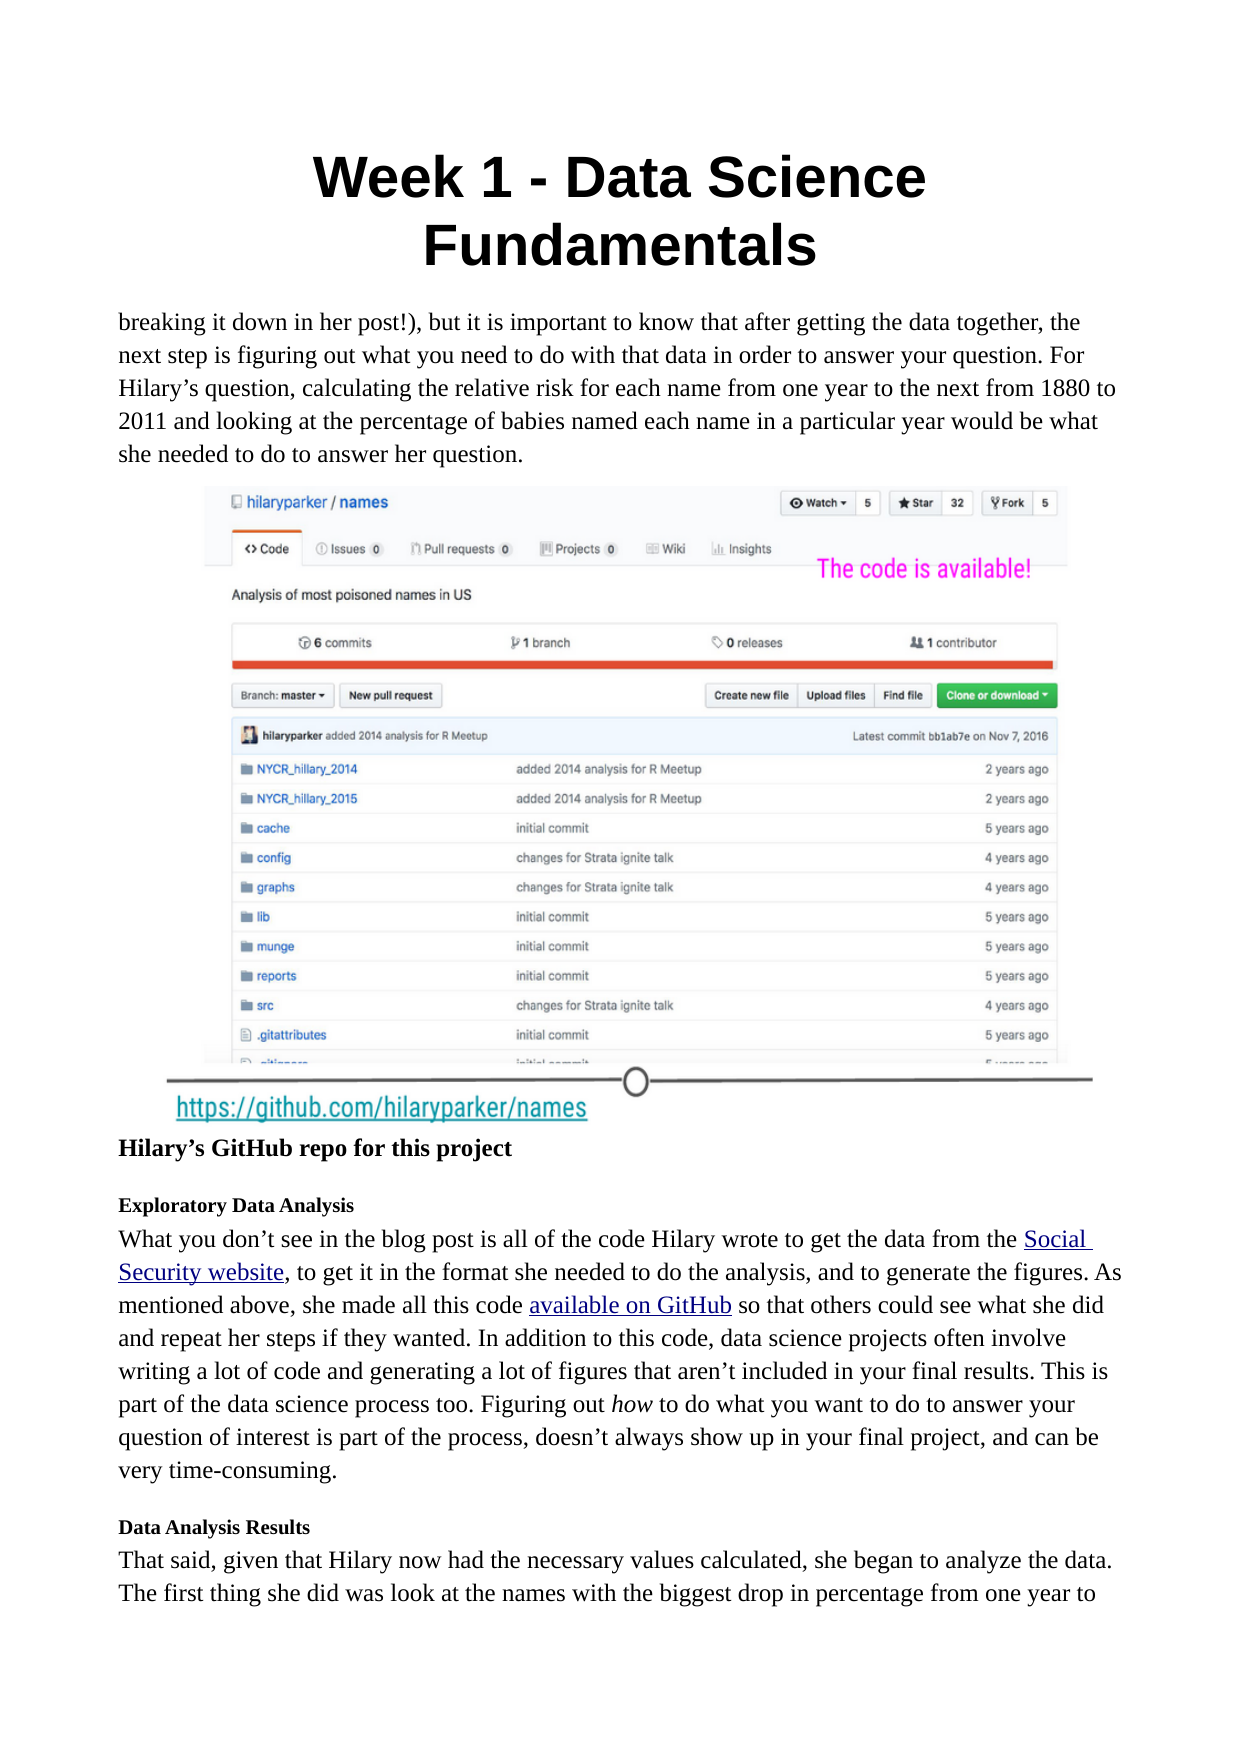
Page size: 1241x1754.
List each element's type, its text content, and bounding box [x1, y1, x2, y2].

text What you don’t see in the blog post is all of the code Hilary wrote to get the data from the Social Security website, to get it in the format she needed to do the analysis, and to generate the figures. As mentioned above, she made all this code available on GitHub so that others could see what she did and repeat her steps if they wanted. In addition to this code, data science projects often involve writing a lot of code and generating a lot of figures that aren’t included in your final results. This is part of the data science process too. Figuring out how to do what you want to do to answer your question of interest is part of the process, doesn’t always show up in your final project, and can be very time-consuming. [118, 1224, 1122, 1483]
text breaking it down in her post!), but it is important to know that after getting the data together, the next step is figuring out what you need to do with that data in order to answer your question. For Hilary’s question, calculating the relative risk for each name from one year to the next from 1880 to 2011 and looking at the percentage of babies named each name in a particular year would be what she needed to do to answer her question. [118, 307, 1122, 468]
subtitle Exploratory Data Analysis [118, 1193, 1122, 1217]
text Hilary’s GitHub repo for this project [118, 486, 1122, 1162]
picture [147, 486, 1093, 1129]
subtitle Data Analysis Results [118, 1515, 1122, 1539]
text That said, given that Hilary now had the necessary values calculated, she began to analyze the data. The first thing she did was look at the names with the biggest drop in percentage from one year to [118, 1545, 1122, 1607]
